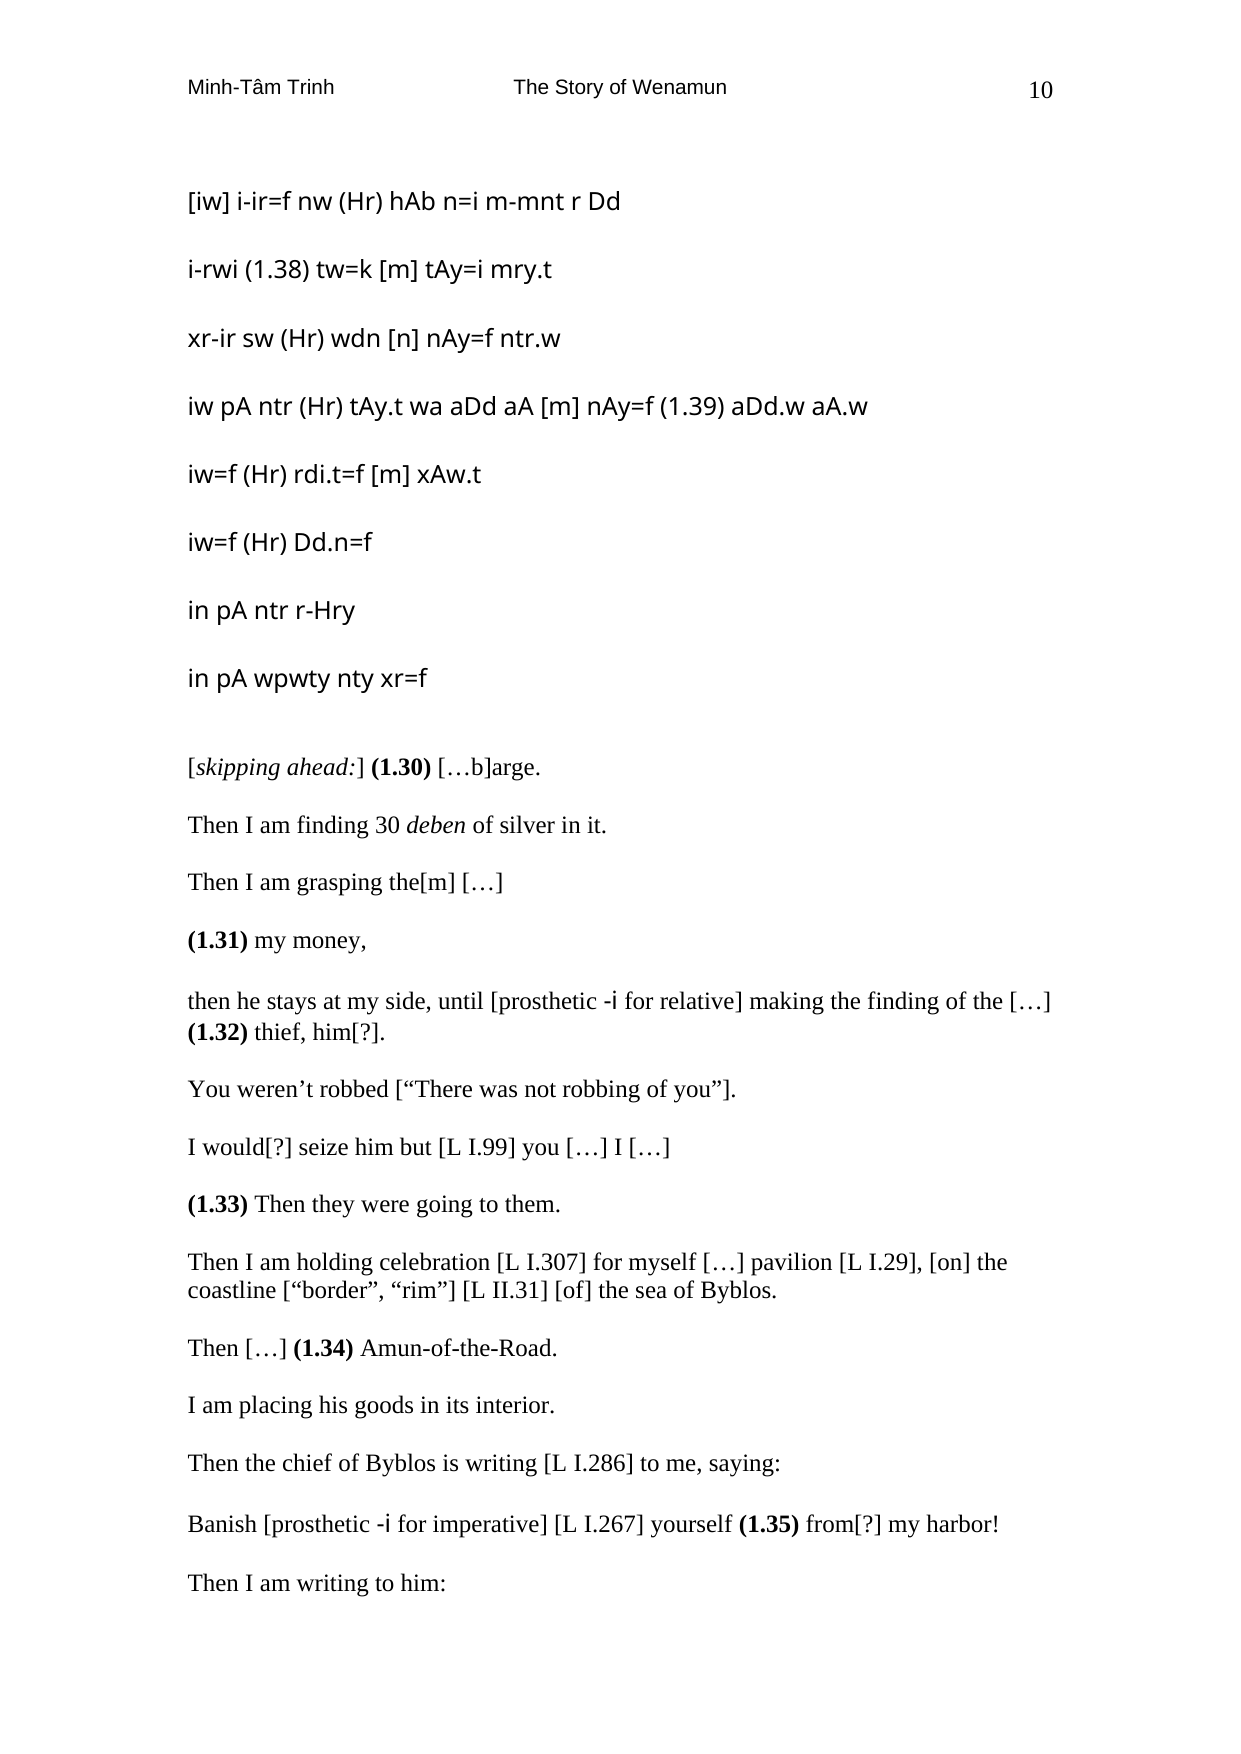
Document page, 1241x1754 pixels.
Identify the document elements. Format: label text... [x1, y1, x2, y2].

text (1.31) my money, [187, 925, 1053, 954]
text Then […] (1.34) Amun-of-the-Road. [187, 1333, 1053, 1362]
text Then I am finding 30 deben of silver in it. [187, 810, 1053, 839]
text Then I am grasping the[m] […] [187, 867, 1053, 896]
text then he stays at my side, until [prosthetic -i for relative] making the finding of the […] (1.32) thief, him[?]. [187, 982, 1053, 1045]
text Then I am holding celebration [L I.307] for myself […] pavilion [L I.29], [on] the coastline [“border”, “rim”] [L II.31] [of] the sea of Byblos. [187, 1247, 1053, 1304]
text iw=f (Hr) Dd.n=f [187, 525, 1053, 559]
text iw=f (Hr) rdi.t=f [m] xAw.t [187, 457, 1053, 491]
text I am placing his goods in its interior. [187, 1390, 1053, 1419]
text in pA ntr r-Hry [187, 593, 1053, 627]
text Then I am writing to him: [187, 1568, 1053, 1597]
text [iw] i-ir=f nw (Hr) hAb n=i m-mnt r Dd [187, 184, 1053, 218]
text [skipping ahead:] (1.30) […b]arge. [187, 752, 1053, 781]
text Banish [prosthetic -i for imperative] [L I.267] yourself (1.35) from[?] my harbor! [187, 1505, 1053, 1539]
text Then the chief of Byblos is writing [L I.286] to me, saying: [187, 1448, 1053, 1477]
text You weren’t robbed [“There was not robbing of you”]. [187, 1074, 1053, 1103]
text iw pA ntr (Hr) tAy.t wa aDd aA [m] nAy=f (1.39) aDd.w aA.w [187, 388, 1053, 422]
text i-rwi (1.38) tw=k [m] tAy=i mry.t [187, 252, 1053, 286]
text xr-ir sw (Hr) wdn [n] nAy=f ntr.w [187, 320, 1053, 354]
text in pA wpwty nty xr=f [187, 661, 1053, 695]
text I would[?] seize him but [L I.99] you […] I […] [187, 1132, 1053, 1160]
text (1.33) Then they were going to them. [187, 1189, 1053, 1218]
